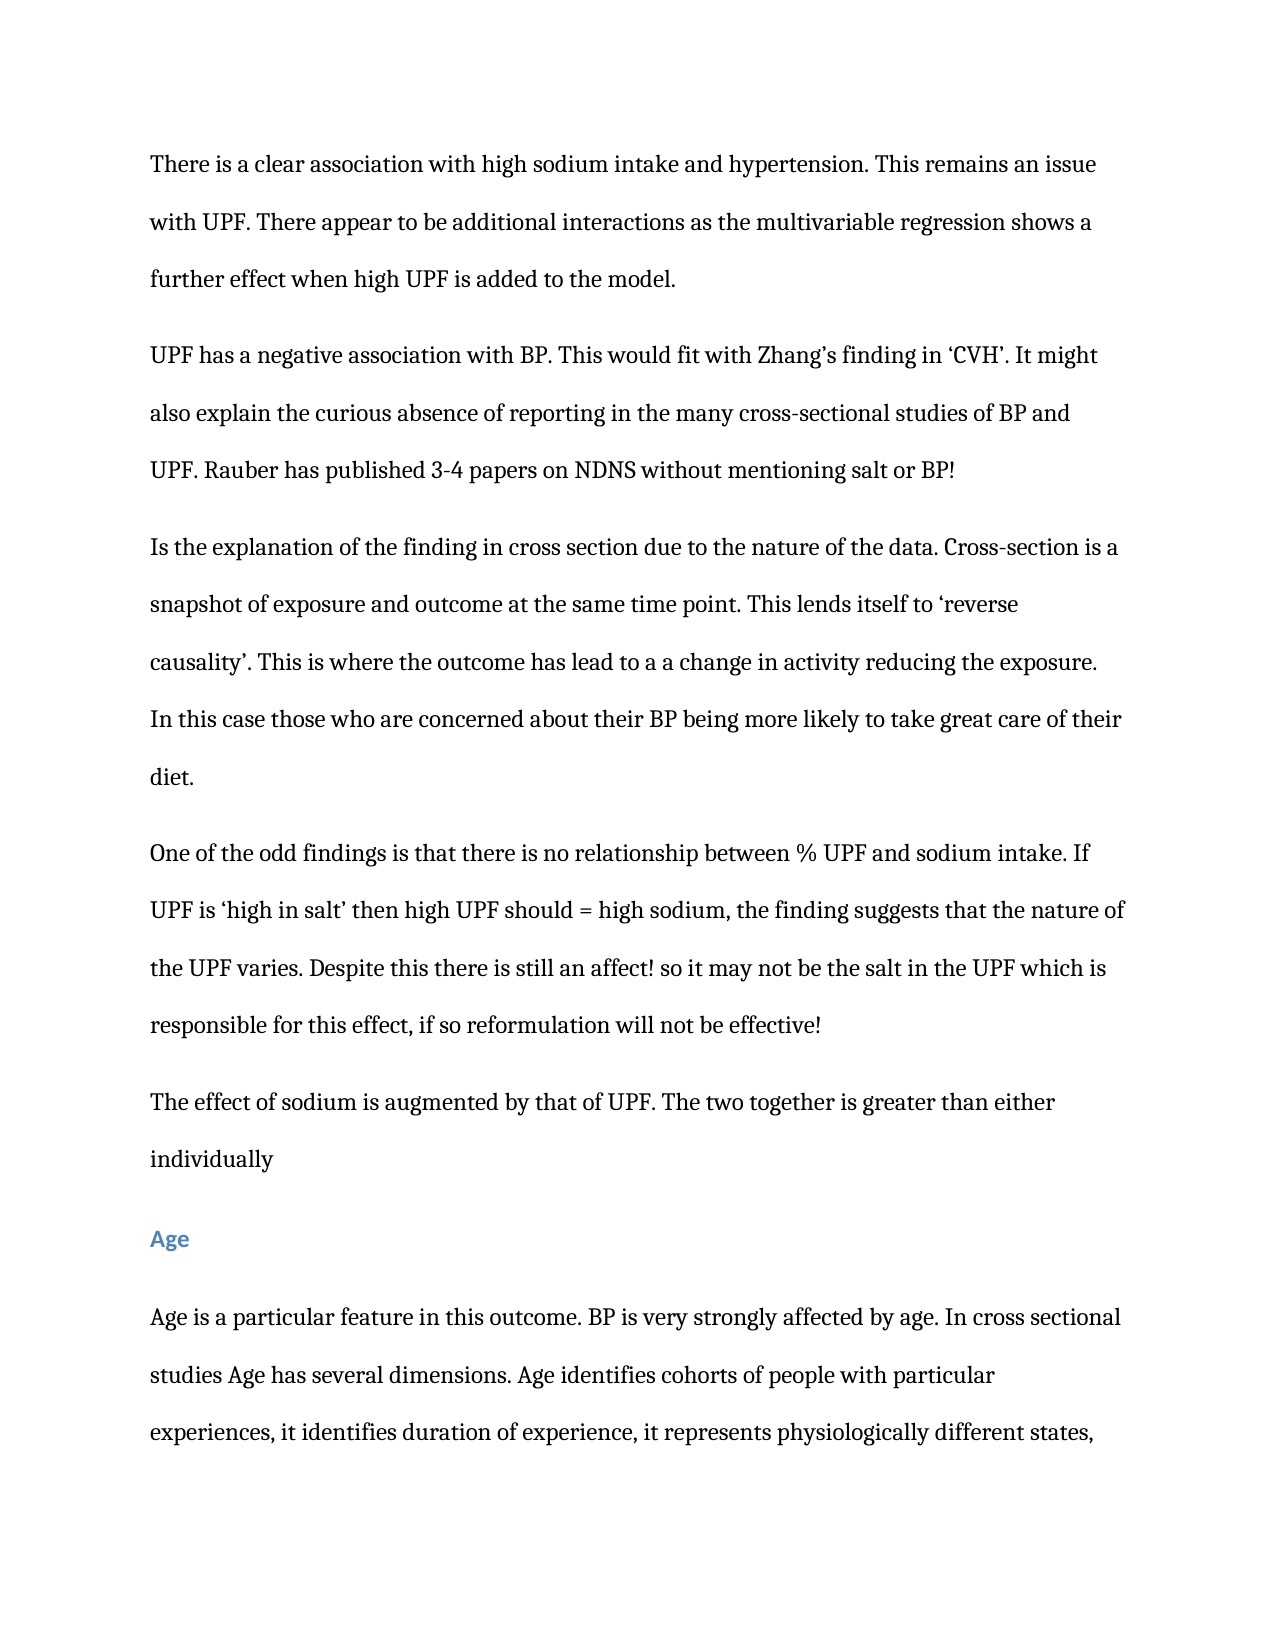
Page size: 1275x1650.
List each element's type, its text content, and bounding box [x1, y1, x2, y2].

text The effect of sodium is augmented by that of UPF. The two together is greater than either individually [150, 1087, 1125, 1174]
text Age is a particular feature in this outcome. BP is very strongly affected by age. In cross sectional studies Age has several dimensions. Age identifies cohorts of people with particular experiences, it identifies duration of experience, it represents physiologically different states, [150, 1303, 1125, 1447]
text Is the explanation of the finding in cross section due to the nature of the data. Cross-section is a snapshot of exposure and outcome at the same time point. This lends itself to ‘reverse causality’. This is where the outcome has lead to a a change in activity reducing the exposure. In this case those who are concerned about their BP being more likely to take great care of their diet. [150, 532, 1125, 791]
text There is a clear association with high sodium intake and hypertension. This remains an issue with UPF. There appear to be additional interactions as the multivariable regression shows a further effect when high UPF is added to the model. [150, 150, 1125, 294]
text One of the odd findings is that there is no relationship between % UPF and sodium intake. If UPF is ‘high in salt’ then high UPF should = high sodium, the finding suggests that the nature of the UPF varies. Despite this there is still an affect! so it may not be the salt in the UPF which is responsible for this effect, if so reformulation will not be effective! [150, 839, 1125, 1040]
subtitle Age [150, 1223, 1125, 1254]
text UPF has a negative association with BP. This would fit with Zhang’s finding in ‘CVH’. It might also explain the curious absence of reporting in the many cross-sectional studies of BP and UPF. Rauber has published 3-4 papers on NDNS without mentioning salt or BP! [150, 341, 1125, 485]
